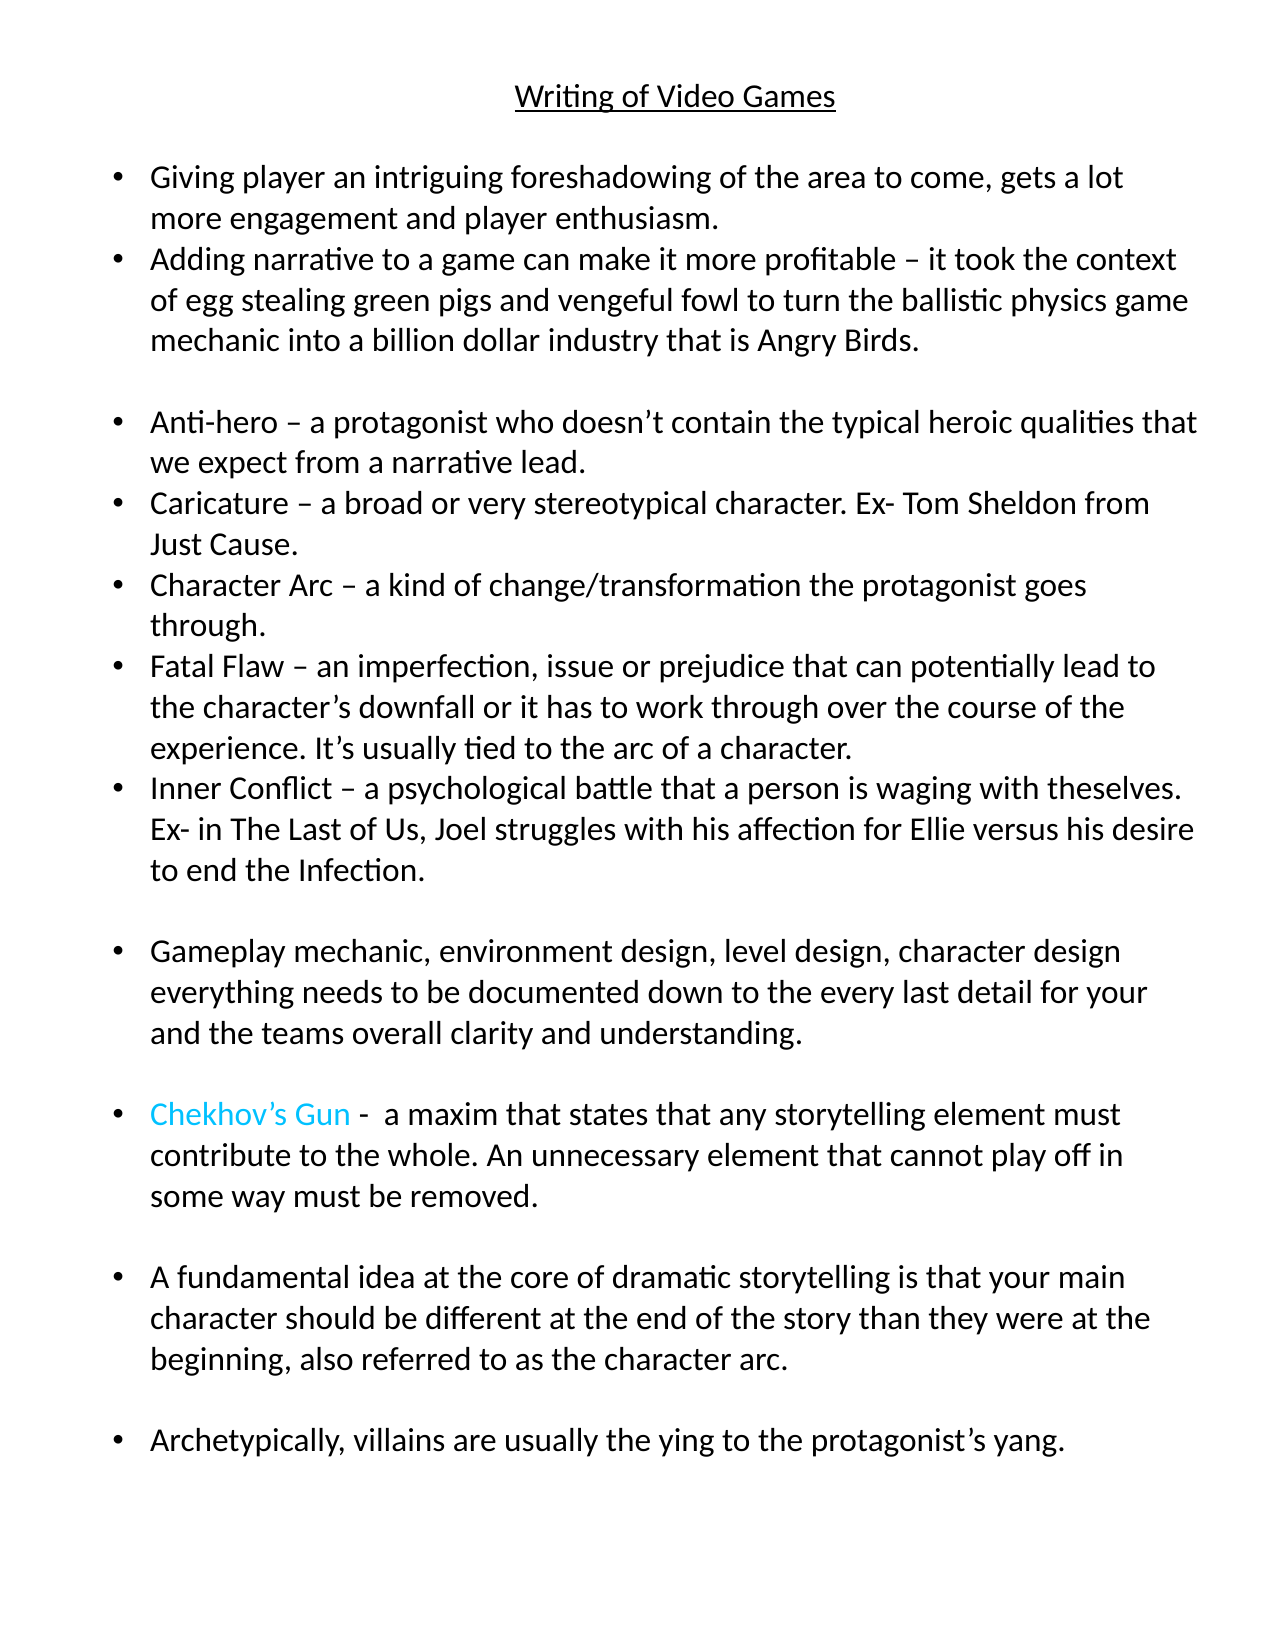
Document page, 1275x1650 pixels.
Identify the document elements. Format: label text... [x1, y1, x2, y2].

list Adding narrative to a game can make it more profitable – it took the context of egg stealing green pigs and vengeful fowl to turn the ballistic physics game mechanic into a billion dollar industry that is Angry Birds. [112, 238, 1200, 360]
list Chekhov’s Gun - a maxim that states that any storytelling element must contribute to the whole. An unnecessary element that cannot play off in some way must be removed. [112, 1093, 1200, 1215]
list Giving player an intriguing foreshadowing of the area to come, gets a lot more engagement and player enthusiasm. [112, 156, 1200, 238]
list Gameplay mechanic, environment design, level design, character design everything needs to be documented down to the every last detail for your and the teams overall clarity and understanding. [112, 930, 1200, 1052]
list Character Arc – a kind of change/transformation the protagonist goes through. [112, 564, 1200, 645]
list Anti-hero – a protagonist who doesn’t contain the typical heroic qualities that we expect from a narrative lead. [112, 401, 1200, 482]
list Writing of Video Games [112, 75, 1200, 116]
list Inner Conflict – a psychological battle that a person is waging with theselves. Ex- in The Last of Us, Joel struggles with his affection for Ellie versus his desire to end the Infection. [112, 767, 1200, 889]
list A fundamental idea at the core of dramatic storytelling is that your main character should be different at the end of the story than they were at the beginning, also referred to as the character arc. [112, 1256, 1200, 1378]
list Archetypically, villains are usually the ying to the protagonist’s yang. [112, 1419, 1200, 1460]
list Fatal Flaw – an imperfection, issue or prejudice that can potentially lead to the character’s downfall or it has to work through over the course of the experience. It’s usually tied to the arc of a character. [112, 645, 1200, 767]
list Caricature – a broad or very stereotypical character. Ex- Tom Sheldon from Just Cause. [112, 482, 1200, 564]
